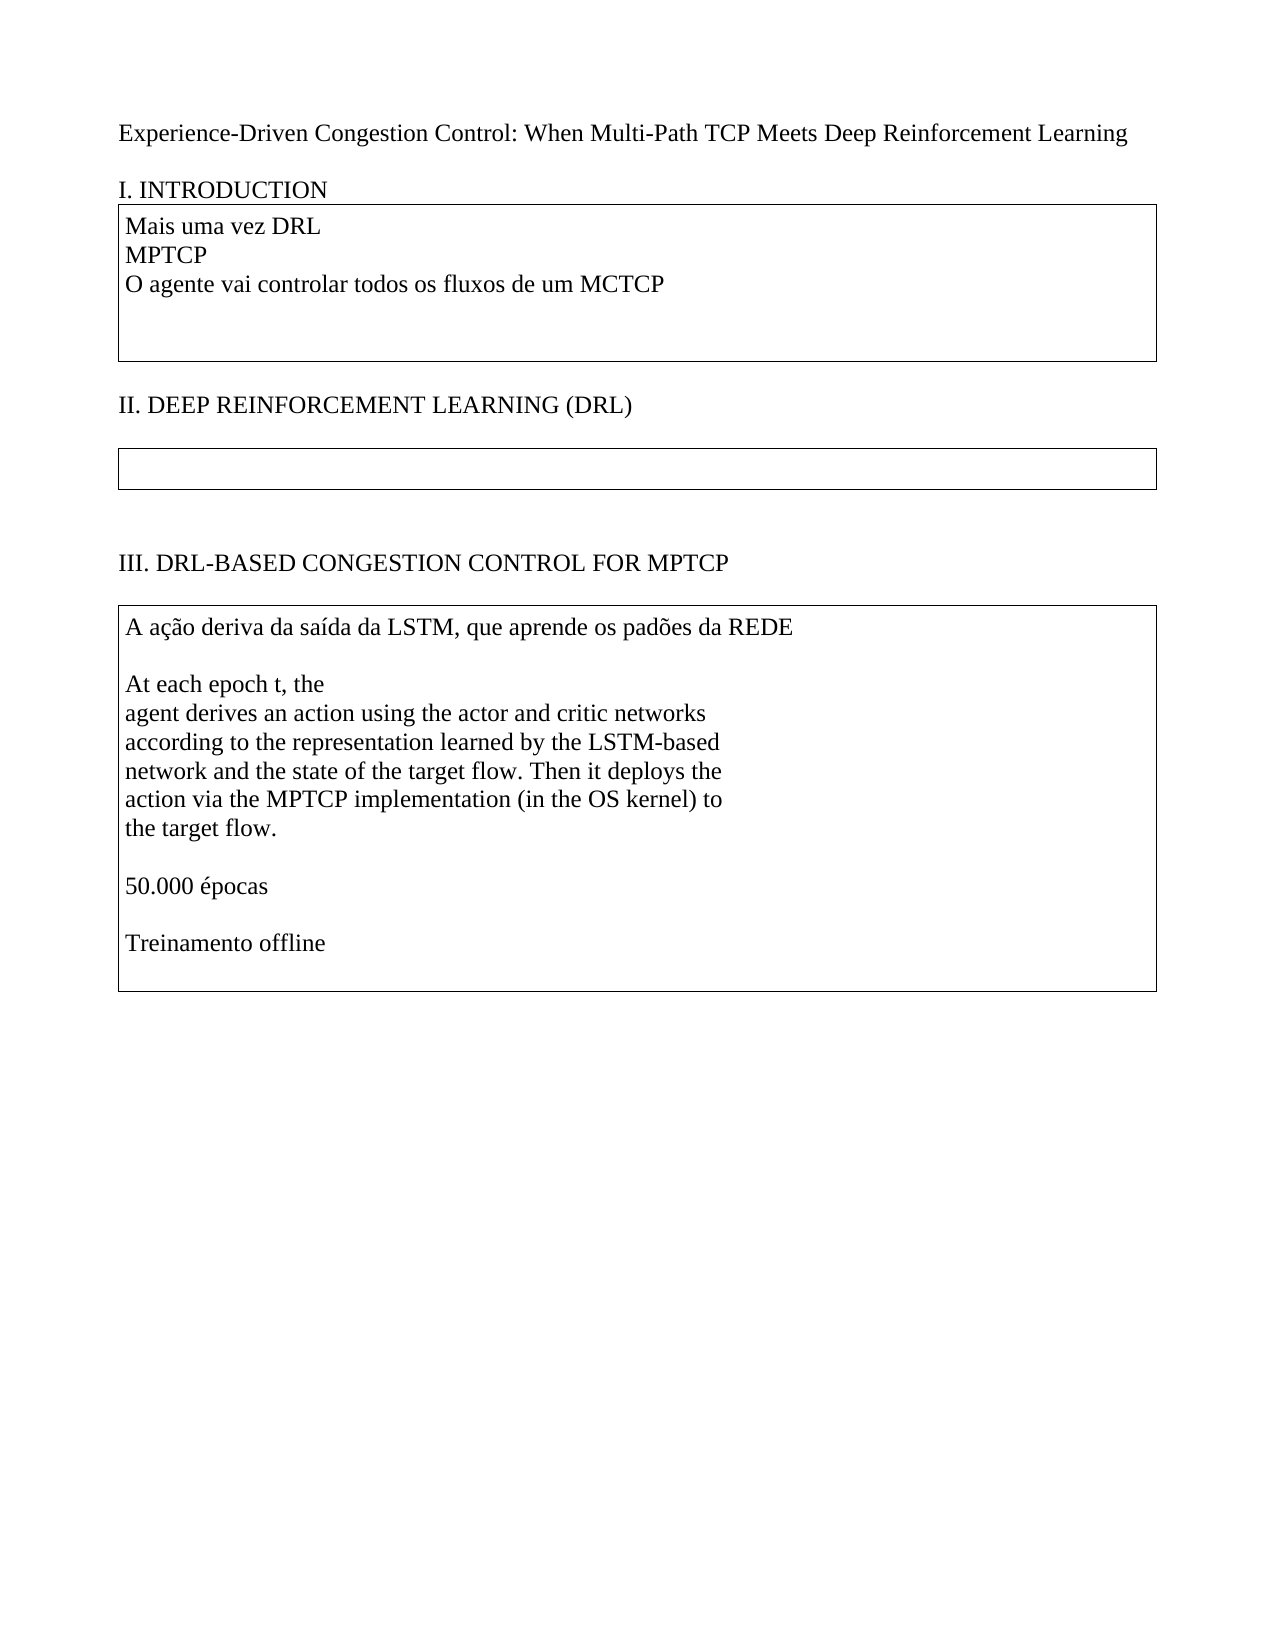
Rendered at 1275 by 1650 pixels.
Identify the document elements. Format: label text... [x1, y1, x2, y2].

text II. DEEP REINFORCEMENT LEARNING (DRL) [118, 390, 1157, 419]
table_header Mais uma vez DRL MPTCP O agente vai controlar todos os fluxos de um MCTCP [119, 205, 1156, 361]
text Experience-Driven Congestion Control: When Multi-Path TCP Meets Deep Reinforcement Learning [118, 118, 1157, 147]
text I. INTRODUCTION [118, 176, 1157, 204]
table_header A ação deriva da saída da LSTM, que aprende os padões da REDE At each epoch t, the agent derives an action using the actor and critic networks according to the representation learned by the LSTM-based network and the state of the target flow. Then it deploys the action via the MPTCP implementation (in the OS kernel) to the target flow. 50.000 épocas Treinamento offline [119, 606, 1156, 991]
text III. DRL-BASED CONGESTION CONTROL FOR MPTCP [118, 548, 1157, 576]
table_header [119, 449, 1156, 489]
